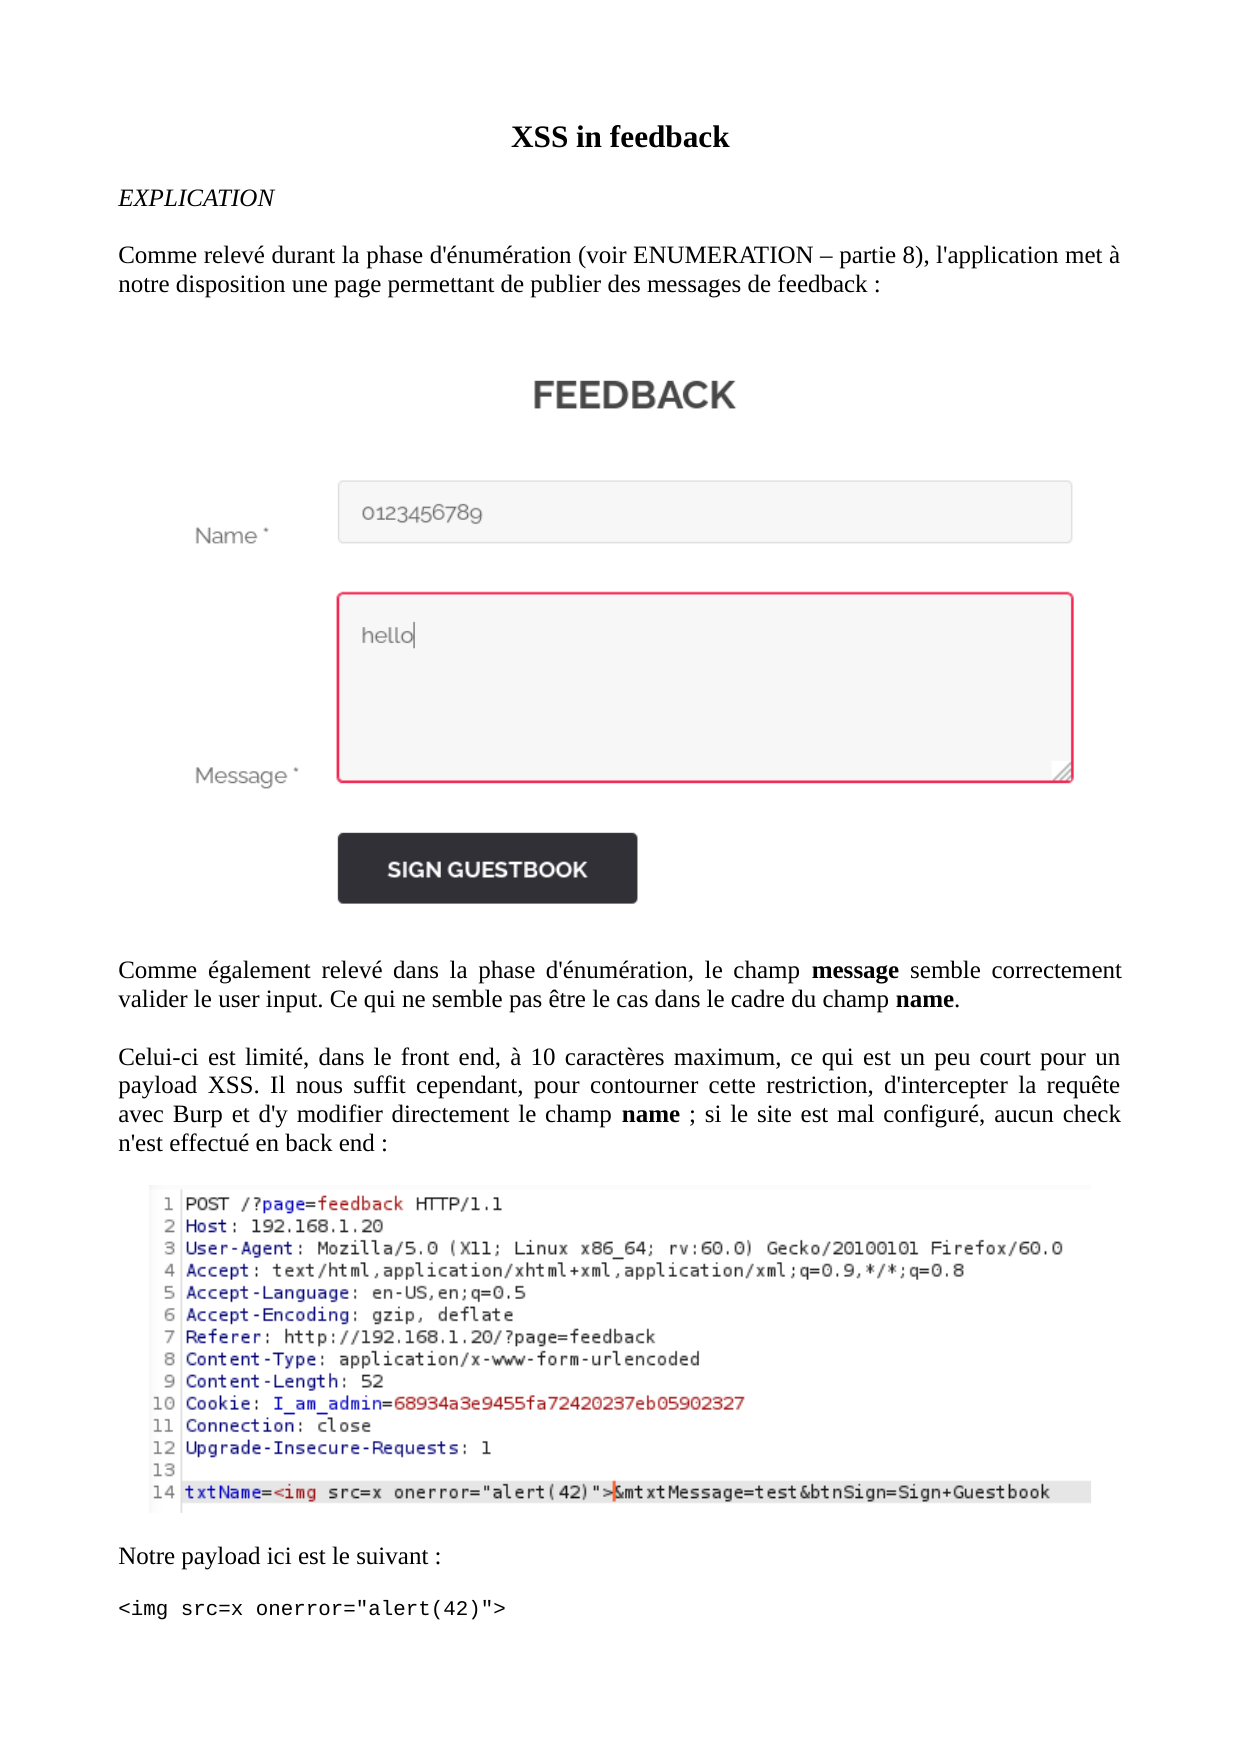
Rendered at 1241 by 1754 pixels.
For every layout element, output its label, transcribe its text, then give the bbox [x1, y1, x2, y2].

text Celui-ci est limité, dans le front end, à 10 caractères maximum, ce qui est un peu court pour un payload XSS. Il nous suffit cependant, pour contourner cette restriction, d'intercepter la requête avec Burp et d'y modifier directement le champ name ; si le site est mal configuré, aucun check n'est effectué en back end : [118, 1042, 1122, 1157]
text XSS in feedback [118, 118, 1122, 154]
text <img src=x onerror="alert(42)"> [118, 1598, 1122, 1622]
text Comme relevé durant la phase d'énumération (voir ENUMERATION – partie 8), l'application met à notre disposition une page permettant de publier des messages de feedback : [118, 240, 1122, 298]
text EXPLICATION [118, 183, 1122, 212]
text Notre payload ici est le suivant : [118, 1541, 1122, 1570]
text Comme également relevé dans la phase d'énumération, le champ message semble correctement valider le user input. Ce qui ne semble pas être le cas dans le cadre du champ name. [118, 956, 1122, 1013]
